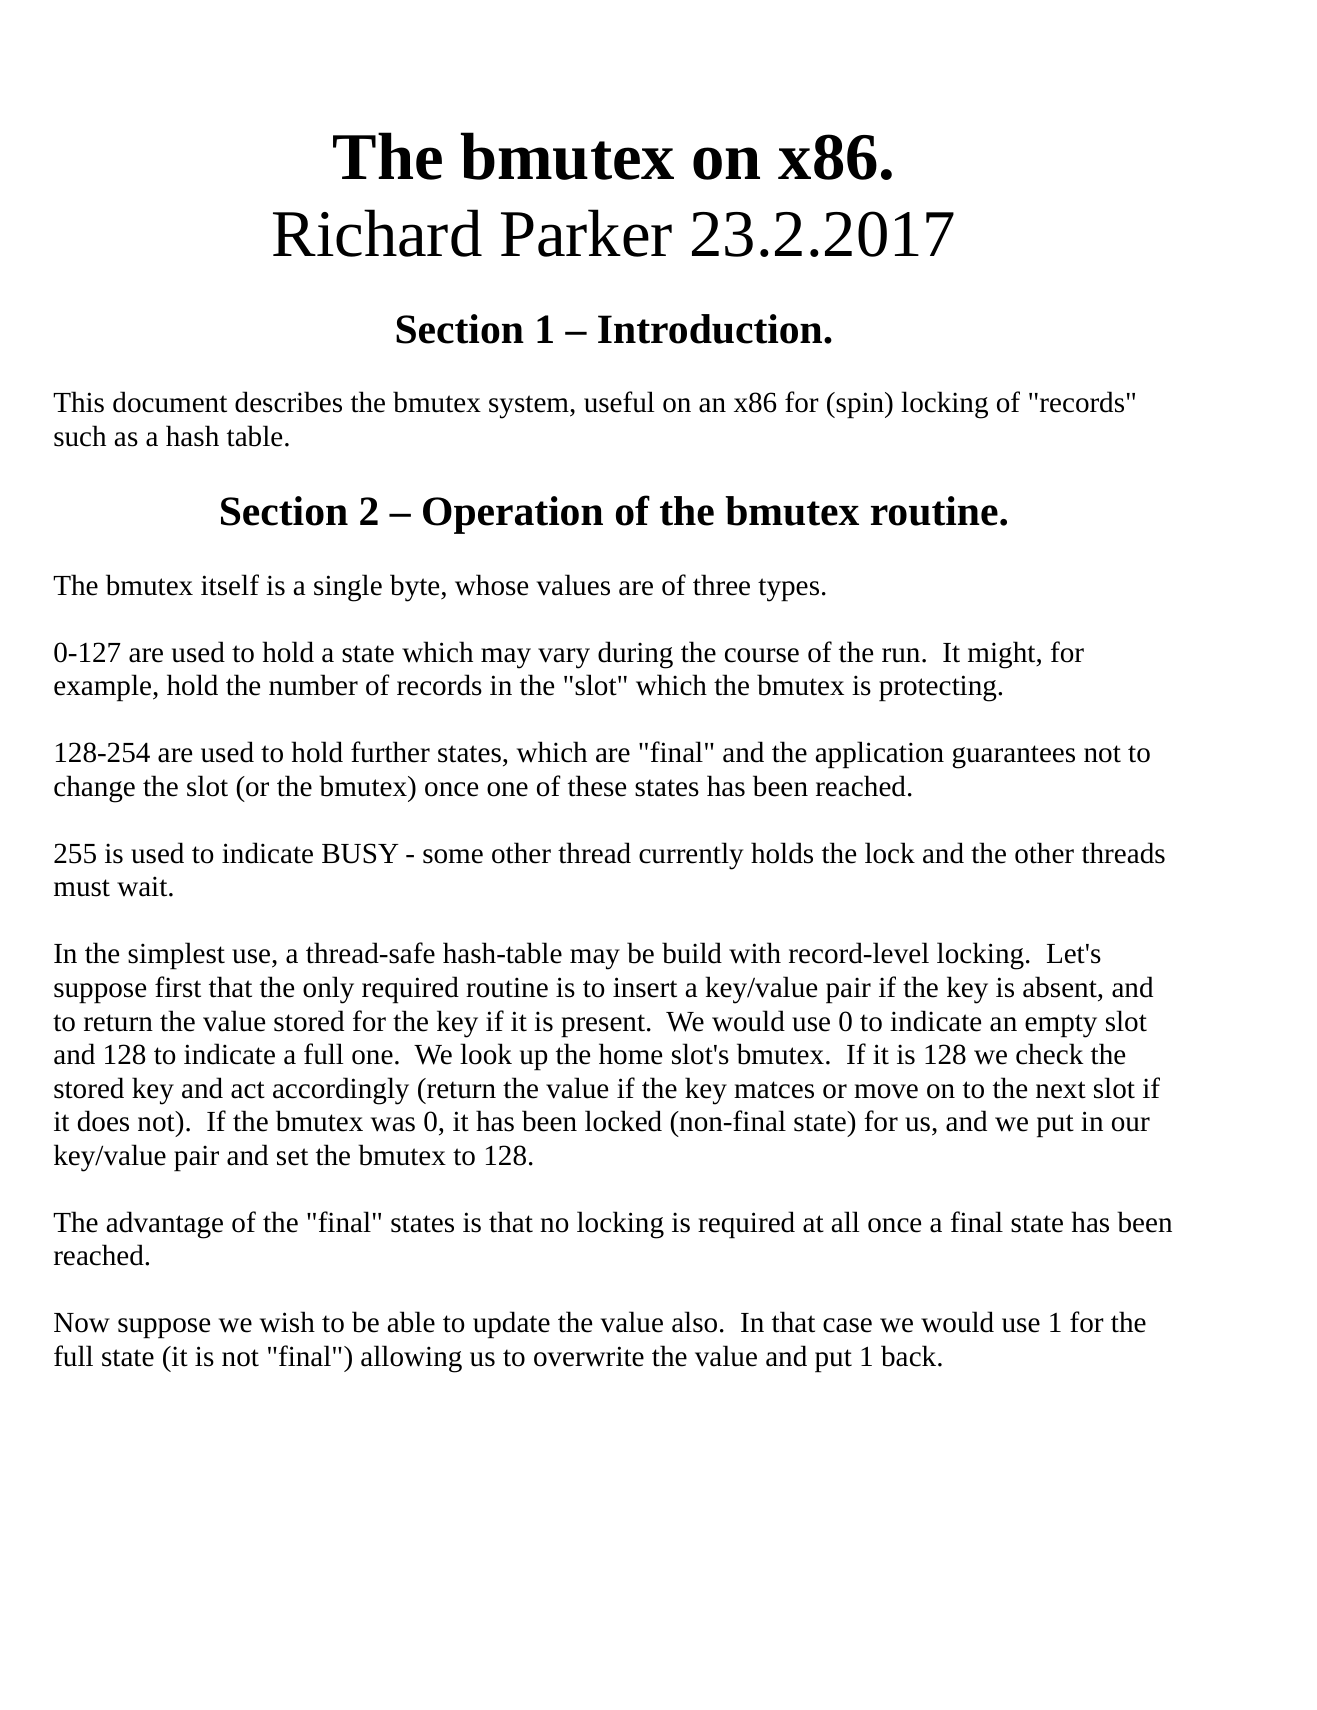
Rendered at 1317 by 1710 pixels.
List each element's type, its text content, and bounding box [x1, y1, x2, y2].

text 0-127 are used to hold a state which may vary during the course of the run. It might, for example, hold the number of records in the "slot" which the bmutex is protecting. [53, 635, 1174, 702]
text The bmutex itself is a single byte, whose values are of three types. [53, 568, 1174, 601]
text Now suppose we wish to be able to update the value also. In that case we would use 1 for the full state (it is not "final") allowing us to overwrite the value and put 1 back. [53, 1306, 1174, 1373]
text Section 2 – Operation of the bmutex routine. [53, 486, 1174, 534]
text The advantage of the "final" states is that no locking is required at all once a final state has been reached. [53, 1205, 1174, 1272]
text 255 is used to indicate BUSY - some other thread currently holds the lock and the other threads must wait. [53, 836, 1174, 903]
text Richard Parker 23.2.2017 [53, 194, 1174, 271]
text Section 1 – Introduction. [53, 304, 1174, 352]
text In the simplest use, a thread-safe hash-table may be build with record-level locking. Let's suppose first that the only required routine is to insert a key/value pair if the key is absent, and to return the value stored for the key if it is present. We would use 0 to indicate an empty slot and 128 to indicate a full one. We look up the home slot's bmutex. If it is 128 we check the stored key and act accordingly (return the value if the key matces or move on to the next slot if it does not). If the bmutex was 0, it has been locked (non-final state) for us, and we put in our key/value pair and set the bmutex to 128. [53, 937, 1174, 1171]
text The bmutex on x86. [53, 117, 1174, 194]
text 128-254 are used to hold further states, which are "final" and the application guarantees not to change the slot (or the bmutex) once one of these states has been reached. [53, 735, 1174, 802]
text This document describes the bmutex system, useful on an x86 for (spin) locking of "records" such as a hash table. [53, 386, 1174, 453]
